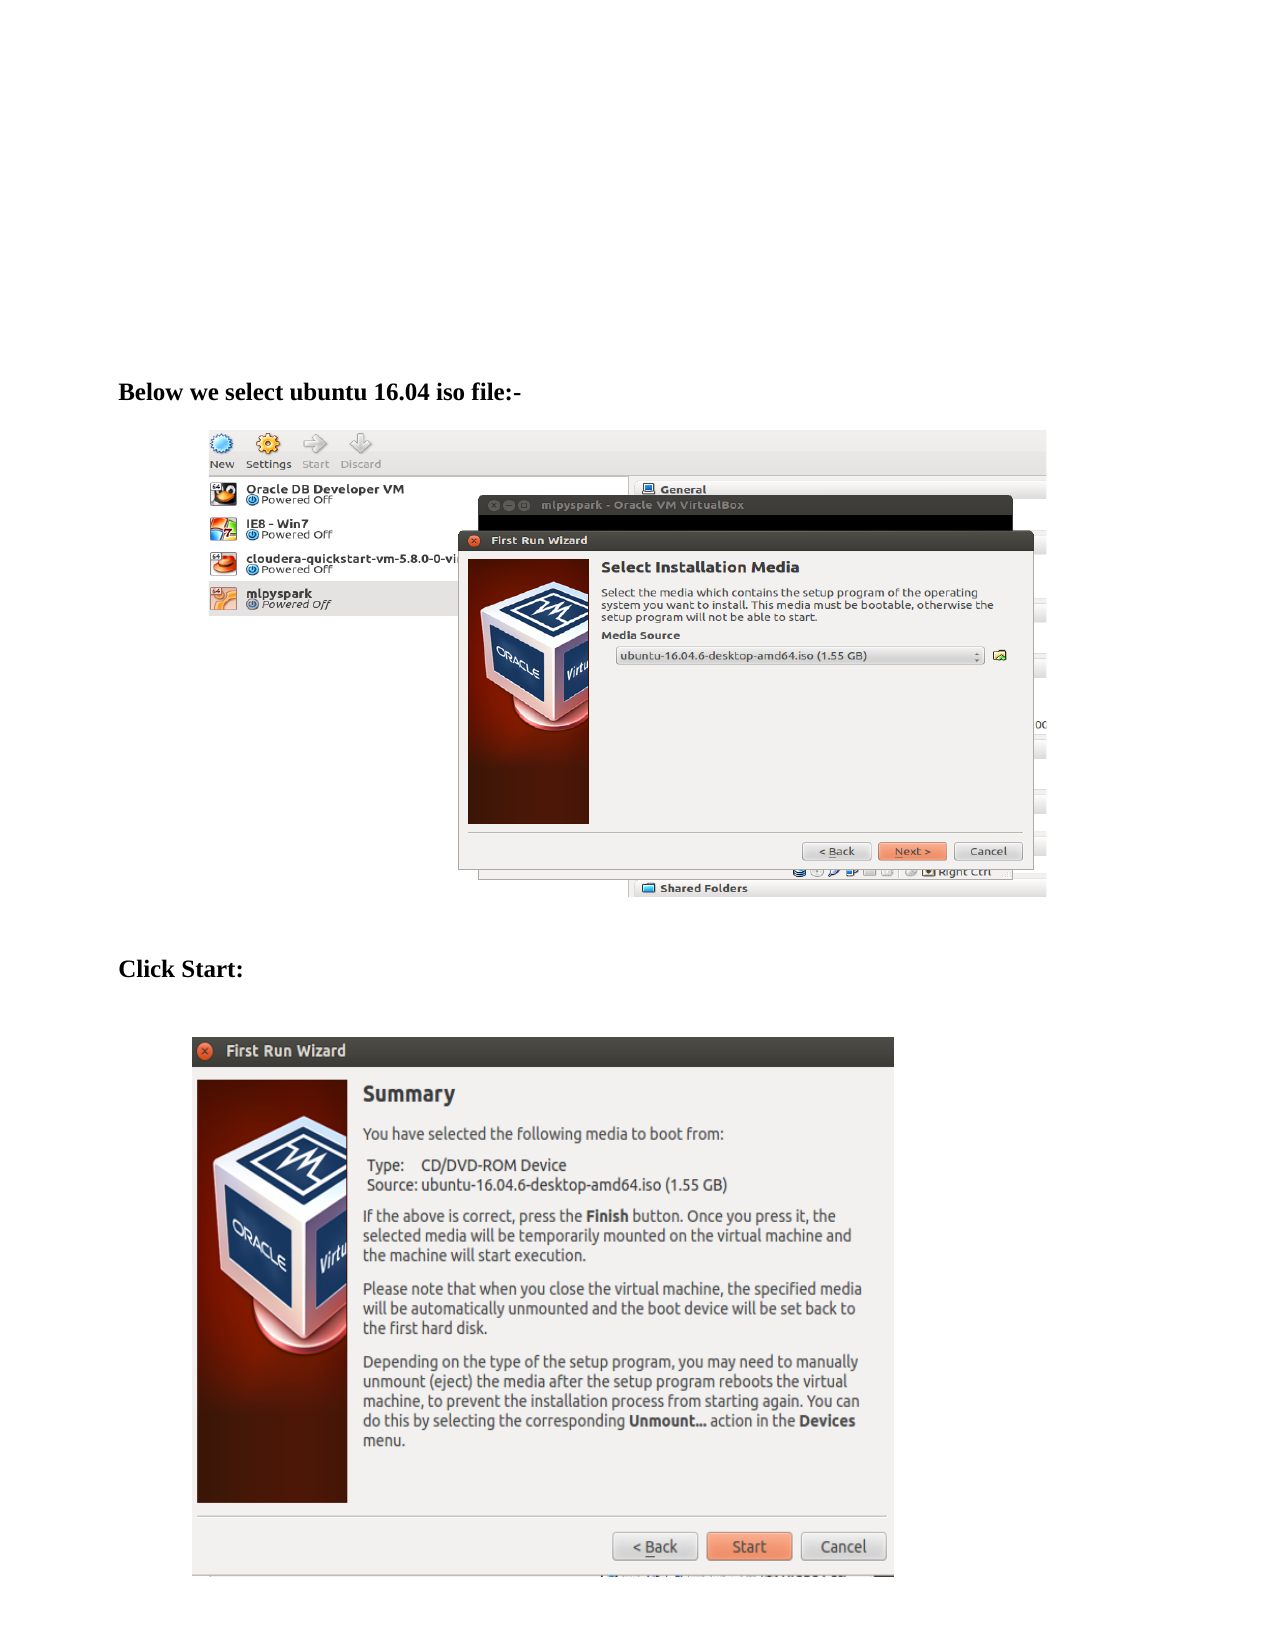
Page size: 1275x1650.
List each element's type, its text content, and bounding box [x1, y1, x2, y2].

text Below we select ubuntu 16.04 iso file:- [118, 377, 1157, 406]
picture [192, 1037, 894, 1577]
picture [208, 430, 1047, 897]
text Click Start: [118, 954, 1157, 983]
